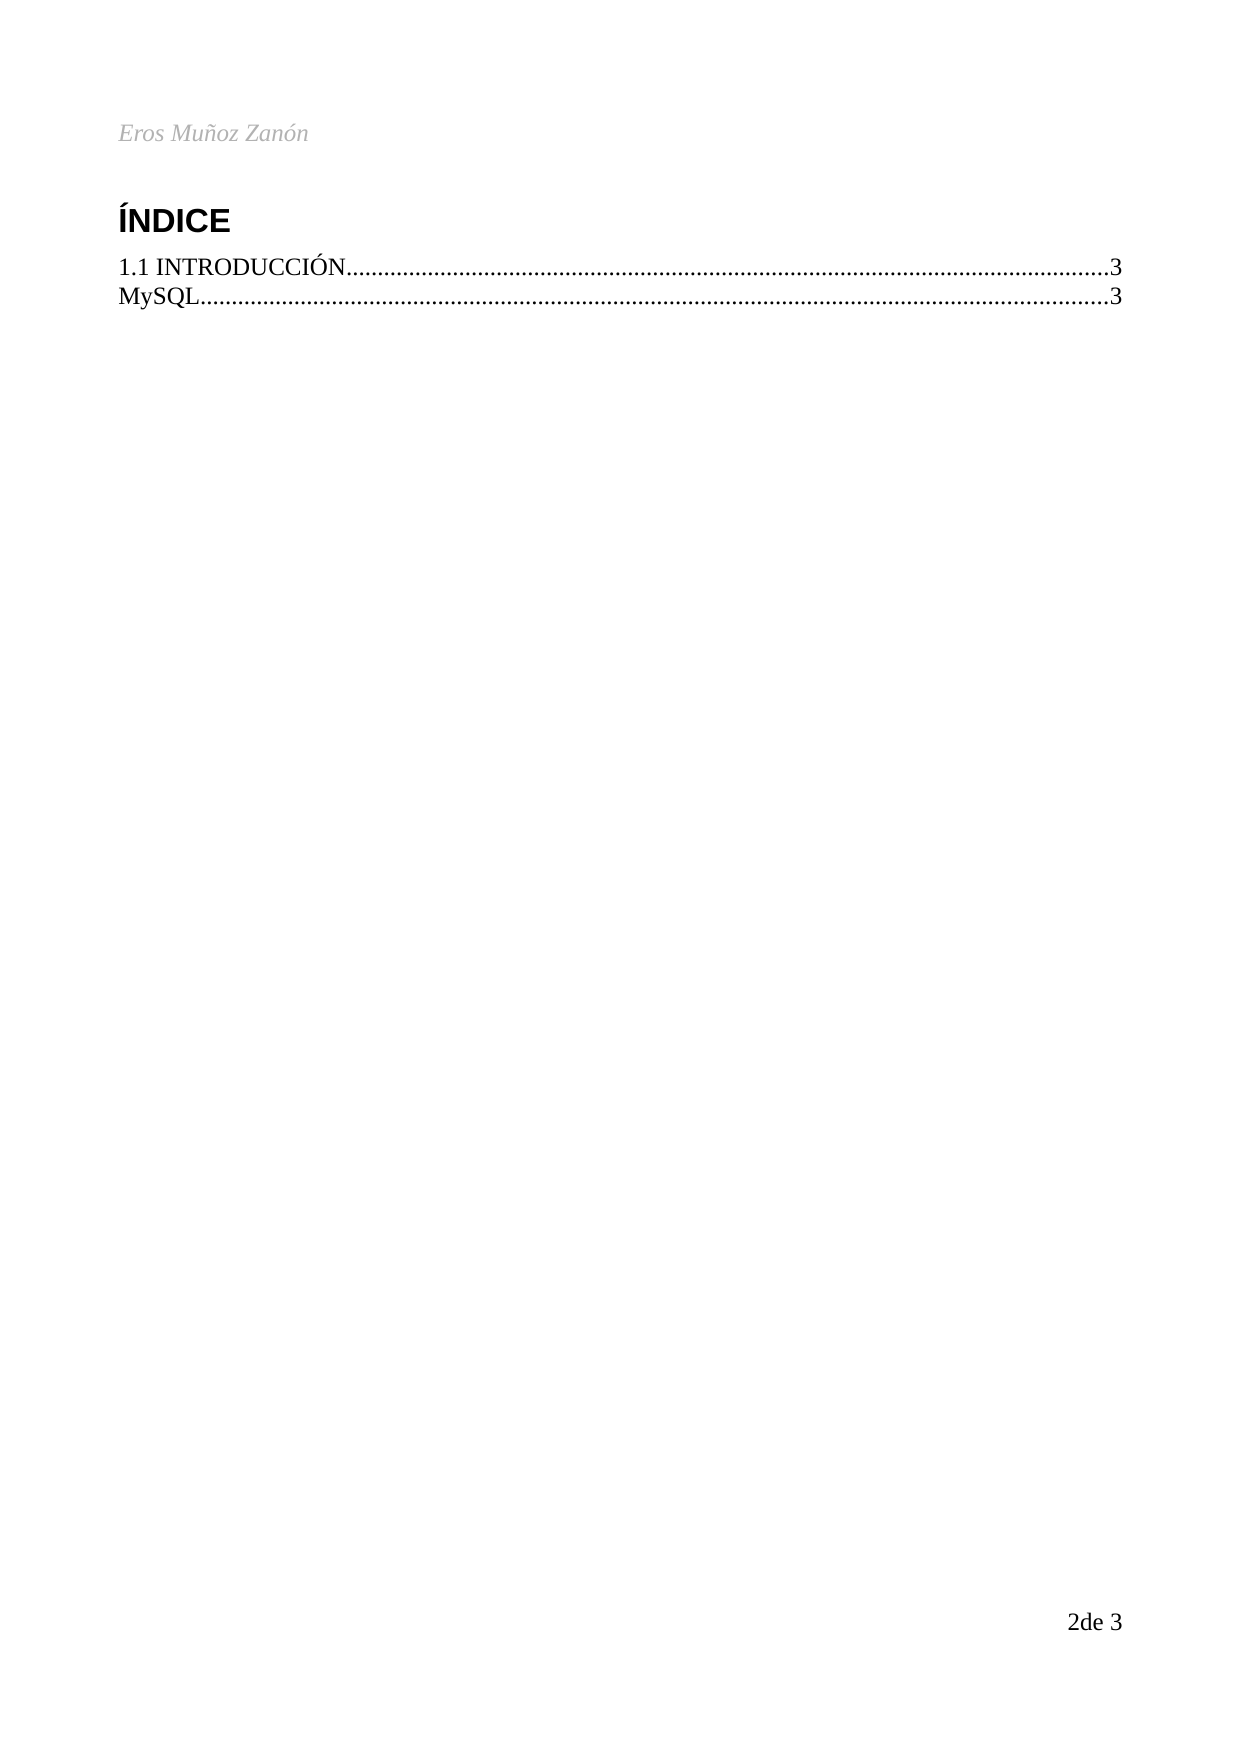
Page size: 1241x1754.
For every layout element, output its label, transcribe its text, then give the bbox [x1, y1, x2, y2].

text MySQL 3 [118, 281, 1122, 310]
text 1.1 INTRODUCCIÓN 3 [118, 252, 1122, 281]
subtitle ÍNDICE [118, 201, 1122, 240]
